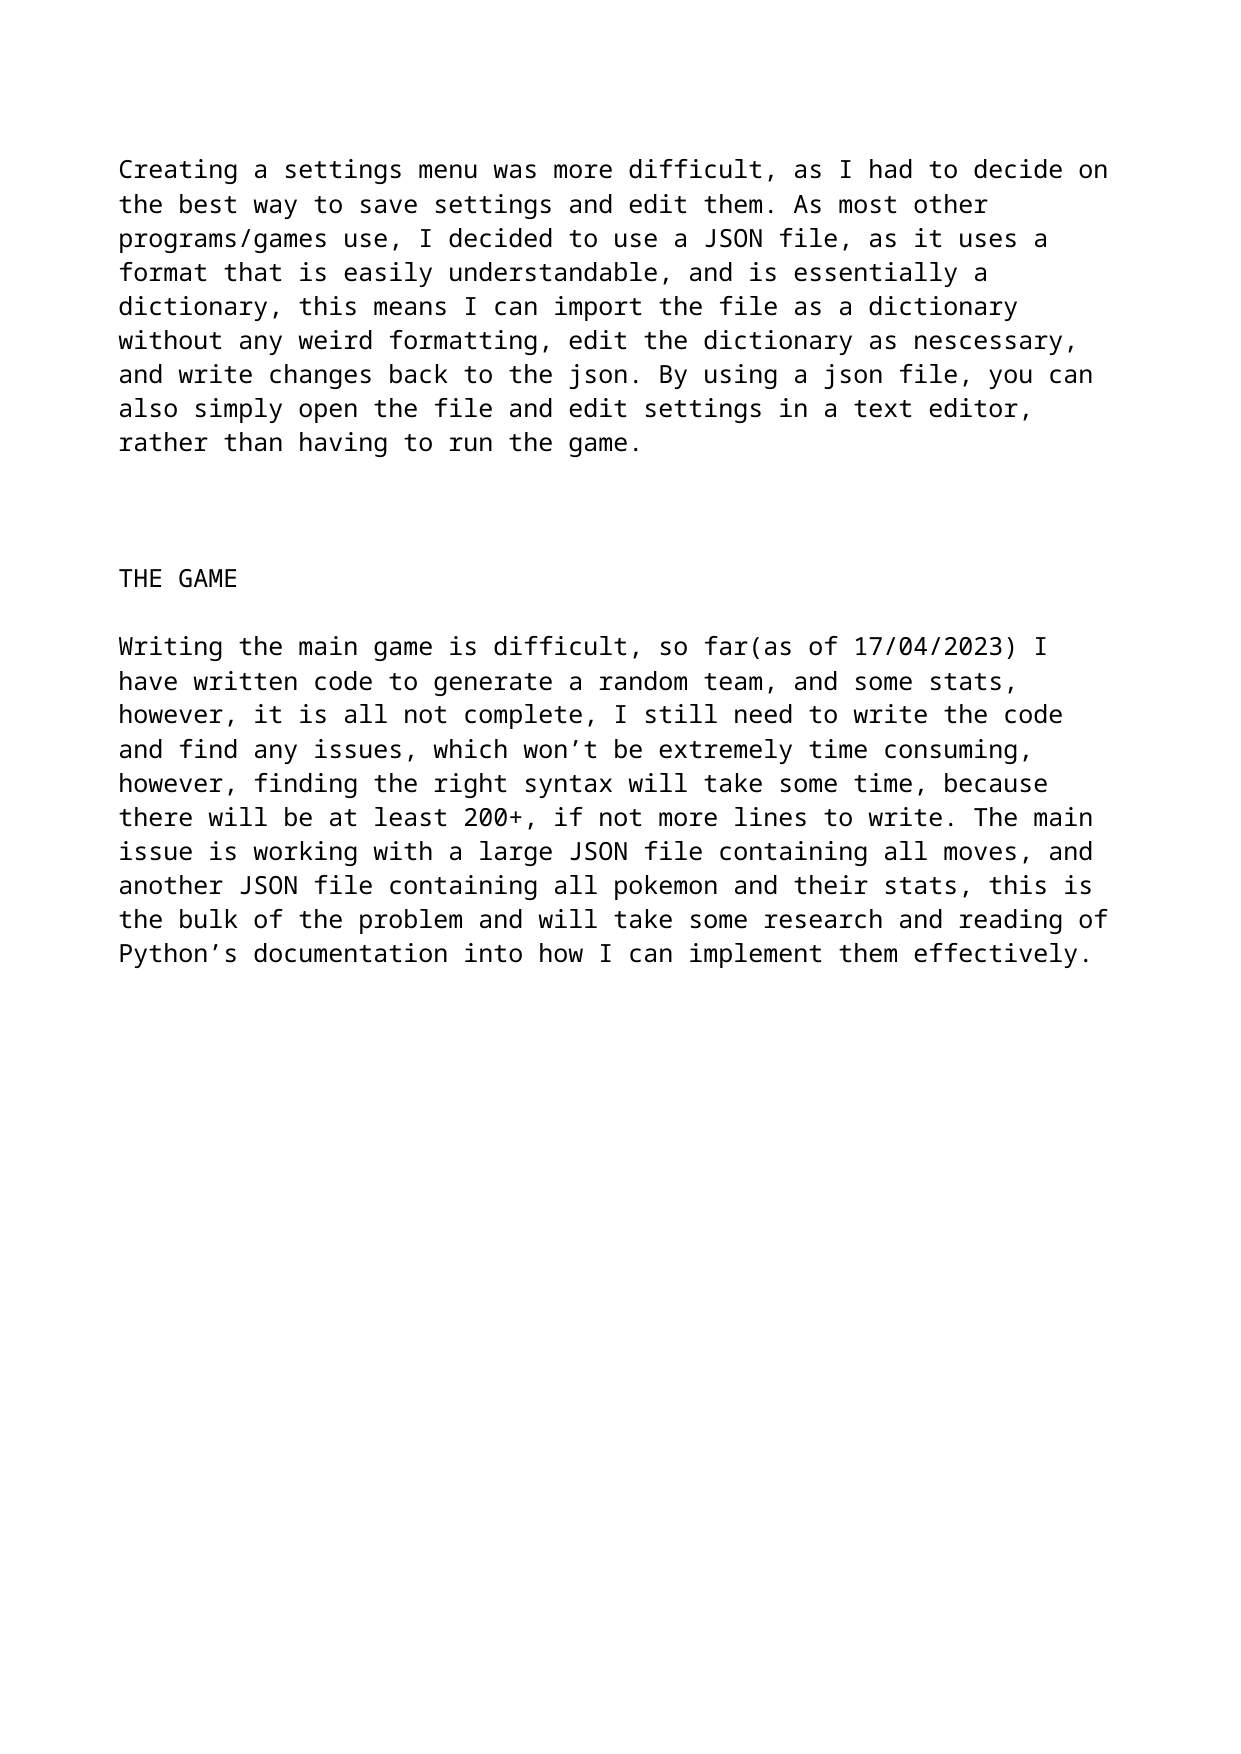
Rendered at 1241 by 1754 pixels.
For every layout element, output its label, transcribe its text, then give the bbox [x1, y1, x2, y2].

text Creating a settings menu was more difficult, as I had to decide on the best way to save settings and edit them. As most other programs/games use, I decided to use a JSON file, as it uses a format that is easily understandable, and is essentially a dictionary, this means I can import the file as a dictionary without any weird formatting, edit the dictionary as nescessary, and write changes back to the json. By using a json file, you can also simply open the file and edit settings in a text editor, rather than having to run the game. [118, 152, 1122, 459]
text THE GAME [118, 561, 1122, 595]
text Writing the main game is difficult, so far(as of 17/04/2023) I have written code to generate a random team, and some stats, however, it is all not complete, I still need to write the code and find any issues, which won’t be extremely time consuming, however, finding the right syntax will take some time, because there will be at least 200+, if not more lines to write. The main issue is working with a large JSON file containing all moves, and another JSON file containing all pokemon and their stats, this is the bulk of the problem and will take some research and reading of Python’s documentation into how I can implement them effectively. [118, 629, 1122, 970]
